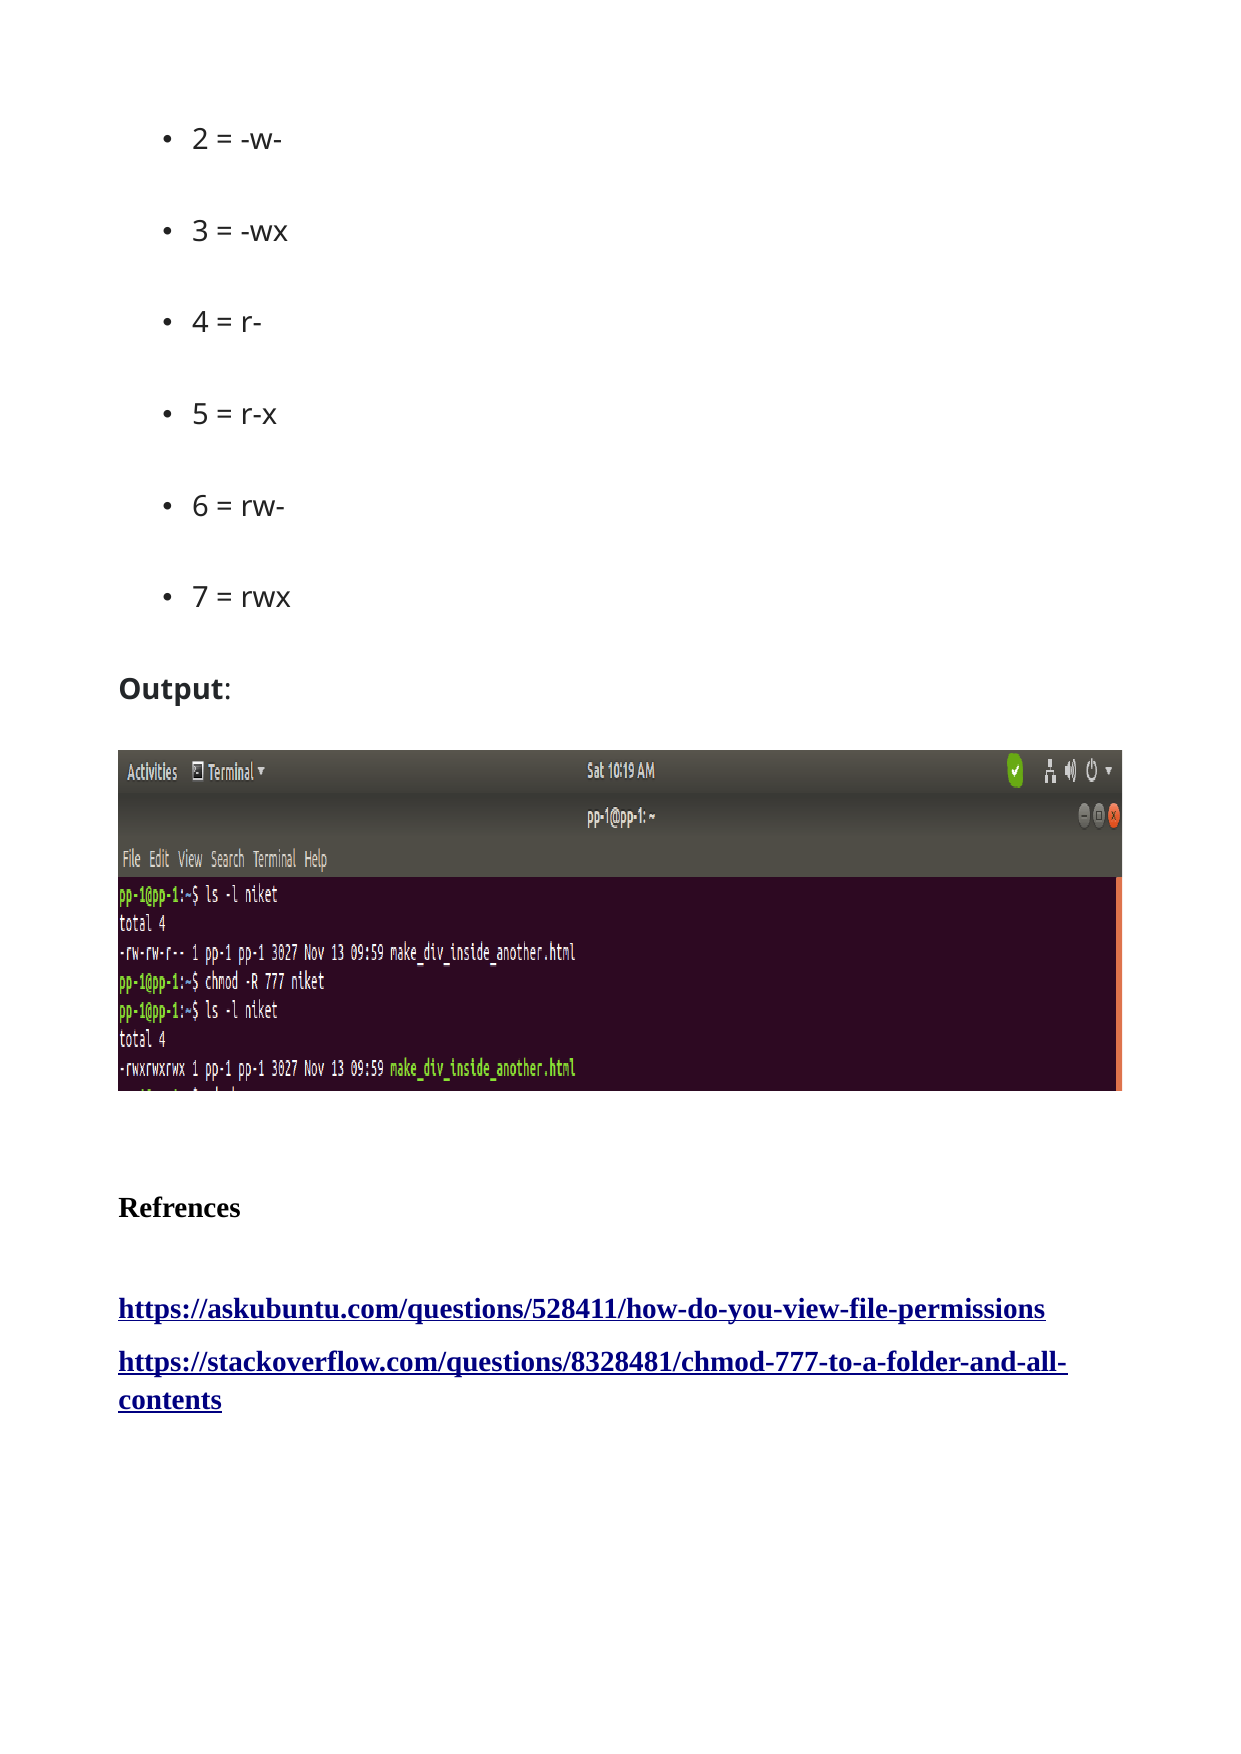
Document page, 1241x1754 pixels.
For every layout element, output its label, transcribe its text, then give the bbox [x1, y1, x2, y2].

list 2 = -w- [162, 118, 1122, 158]
text Output: [118, 668, 1122, 708]
list 7 = rwx [162, 576, 1122, 616]
list 4 = r- [162, 301, 1122, 341]
text https://askubuntu.com/questions/528411/how-do-you-view-file-permissions [118, 1291, 1122, 1324]
text https://stackoverflow.com/questions/8328481/chmod-777-to-a-folder-and-all-contents [118, 1344, 1122, 1416]
list 3 = -wx [162, 210, 1122, 249]
text Refrences [118, 1190, 1122, 1223]
list 6 = rw- [162, 485, 1122, 524]
list 5 = r-x [162, 393, 1122, 433]
picture [118, 750, 1123, 1091]
